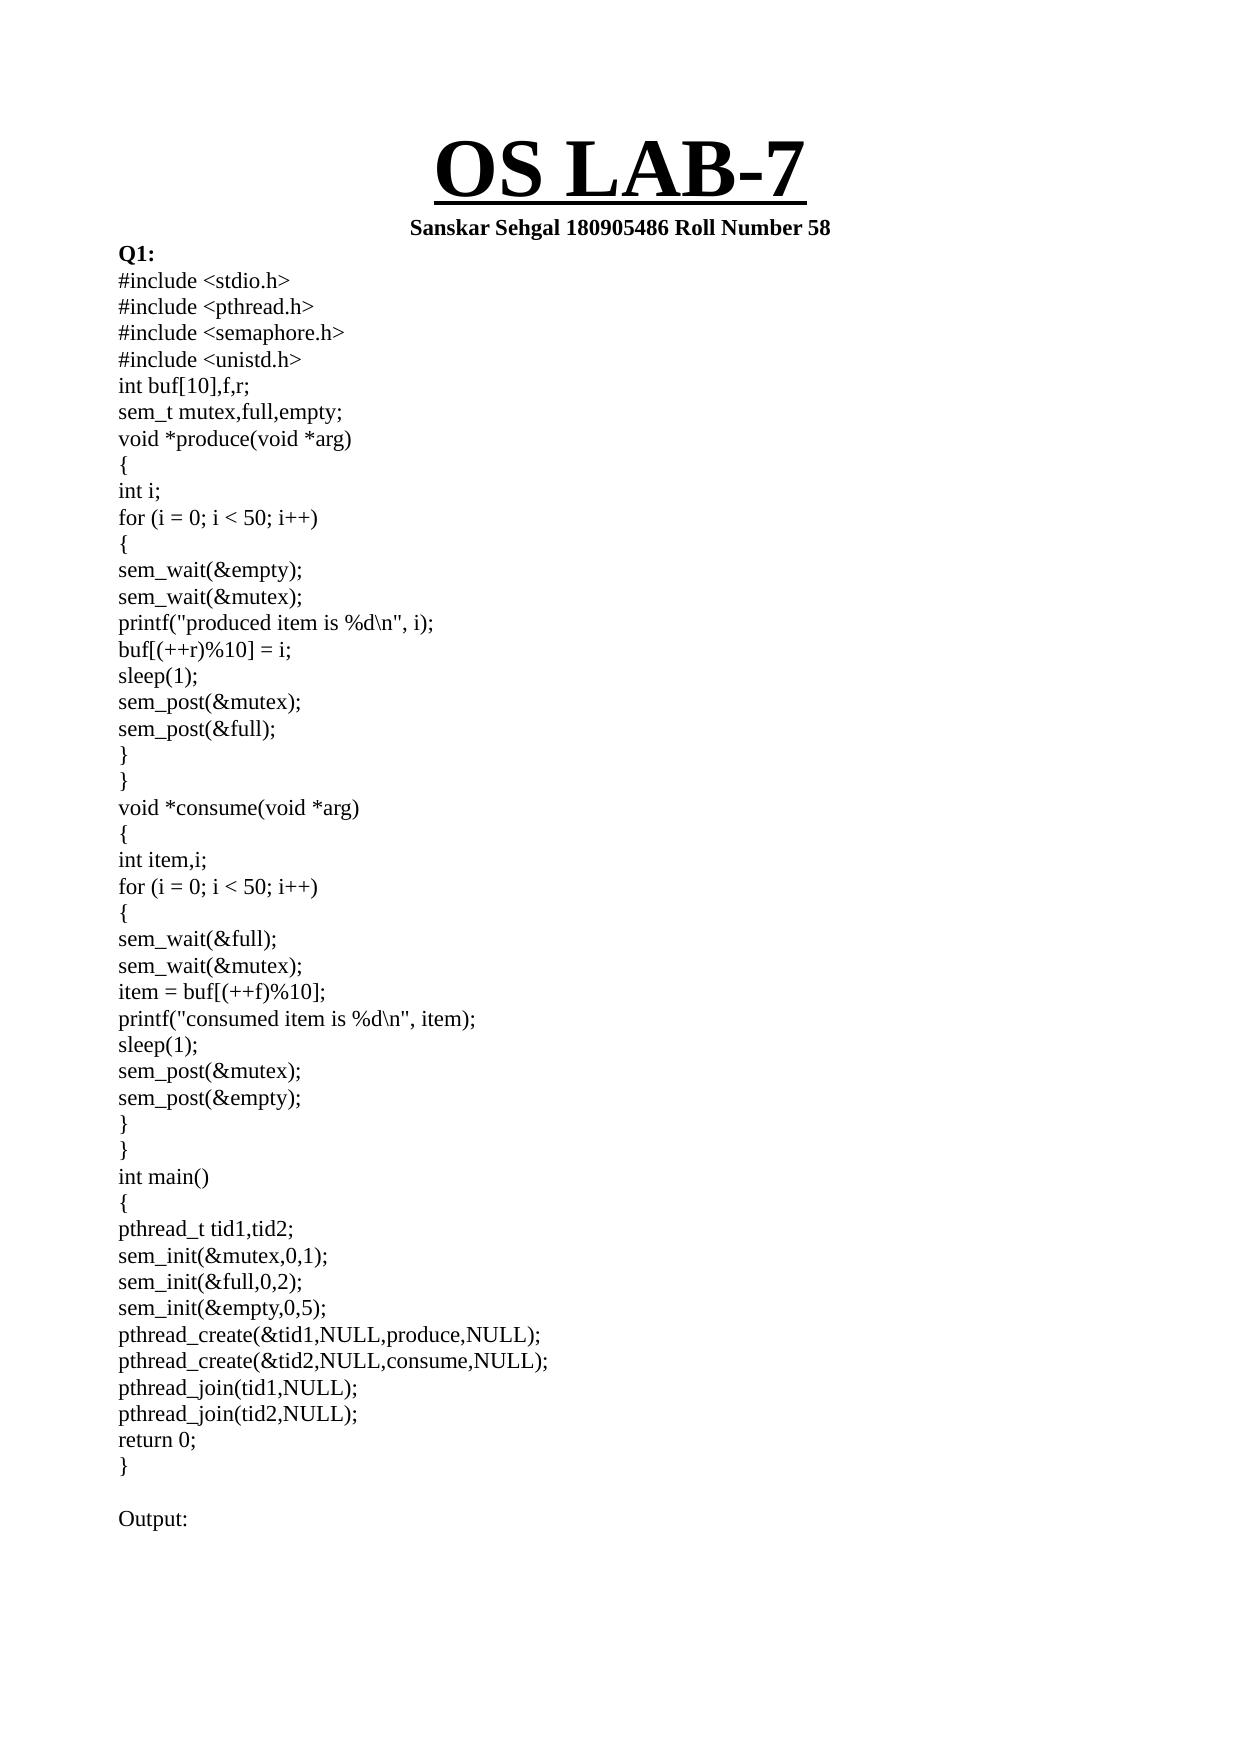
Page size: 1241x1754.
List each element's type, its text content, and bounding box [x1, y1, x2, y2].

text sem_init(&mutex,0,1); [118, 1242, 1122, 1268]
text sem_t mutex,full,empty; [118, 398, 1122, 425]
text pthread_join(tid2,NULL); [118, 1400, 1122, 1426]
text sem_wait(&full); [118, 926, 1122, 952]
text #include <semaphore.h> [118, 319, 1122, 346]
text return 0; [118, 1426, 1122, 1453]
text void *consume(void *arg) [118, 794, 1122, 820]
text int i; [118, 477, 1122, 504]
text { [118, 899, 1122, 926]
text int item,i; [118, 846, 1122, 873]
text pthread_join(tid1,NULL); [118, 1373, 1122, 1400]
text sem_init(&full,0,2); [118, 1268, 1122, 1294]
text OS LAB-7 [118, 118, 1122, 214]
text int buf[10],f,r; [118, 372, 1122, 398]
text printf("consumed item is %d\n", item); [118, 1004, 1122, 1031]
text sem_post(&empty); [118, 1084, 1122, 1110]
text { [118, 1189, 1122, 1215]
text sleep(1); [118, 1031, 1122, 1057]
text } [118, 1110, 1122, 1136]
text item = buf[(++f)%10]; [118, 978, 1122, 1004]
text sem_wait(&empty); [118, 557, 1122, 583]
text for (i = 0; i < 50; i++) [118, 504, 1122, 530]
text printf("produced item is %d\n", i); [118, 609, 1122, 636]
text sem_init(&empty,0,5); [118, 1294, 1122, 1321]
text } [118, 767, 1122, 794]
text } [118, 1136, 1122, 1163]
text pthread_create(&tid2,NULL,consume,NULL); [118, 1347, 1122, 1373]
text { [118, 820, 1122, 846]
text int main() [118, 1163, 1122, 1189]
text pthread_t tid1,tid2; [118, 1215, 1122, 1242]
text buf[(++r)%10] = i; [118, 636, 1122, 662]
text Q1: [118, 240, 1122, 267]
text sem_wait(&mutex); [118, 583, 1122, 609]
text sem_post(&mutex); [118, 1057, 1122, 1084]
text #include <stdio.h> [118, 267, 1122, 293]
text } [118, 741, 1122, 767]
text { [118, 530, 1122, 557]
text #include <unistd.h> [118, 346, 1122, 372]
text } [118, 1453, 1122, 1479]
text { [118, 451, 1122, 477]
text sem_post(&full); [118, 715, 1122, 741]
text sleep(1); [118, 662, 1122, 688]
text void *produce(void *arg) [118, 425, 1122, 451]
text sem_wait(&mutex); [118, 952, 1122, 978]
text pthread_create(&tid1,NULL,produce,NULL); [118, 1321, 1122, 1347]
text #include <pthread.h> [118, 293, 1122, 319]
text Output: [118, 1505, 1122, 1532]
text for (i = 0; i < 50; i++) [118, 873, 1122, 899]
text sem_post(&mutex); [118, 688, 1122, 715]
text Sanskar Sehgal 180905486 Roll Number 58 [118, 214, 1122, 240]
